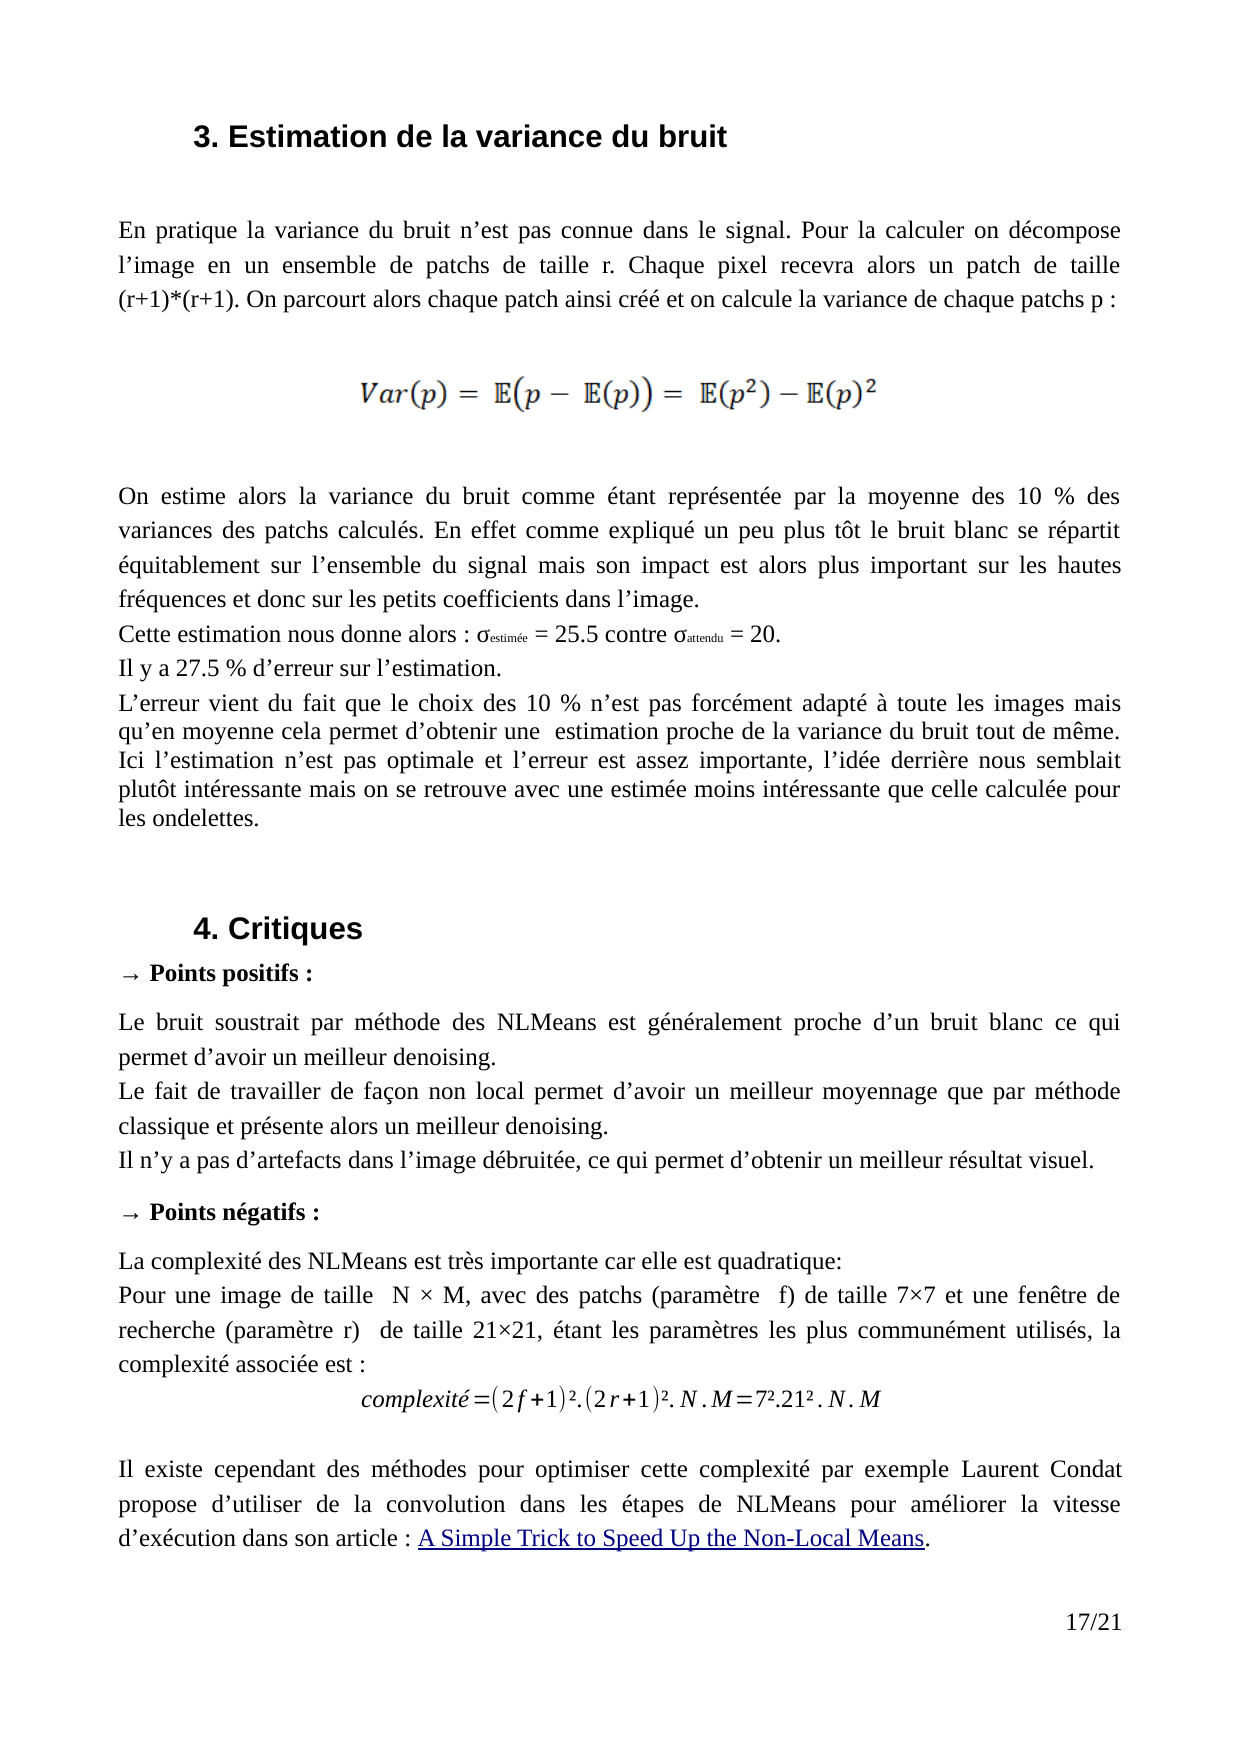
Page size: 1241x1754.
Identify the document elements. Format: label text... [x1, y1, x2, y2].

text L’erreur vient du fait que le choix des 10 % n’est pas forcément adapté à toute les images mais qu’en moyenne cela permet d’obtenir une estimation proche de la variance du bruit tout de même. Ici l’estimation n’est pas optimale et l’erreur est assez importante, l’idée derrière nous semblait plutôt intéressante mais on se retrouve avec une estimée moins intéressante que celle calculée pour les ondelettes. [118, 688, 1122, 831]
text Il n’y a pas d’artefacts dans l’image débruitée, ce qui permet d’obtenir un meilleur résultat visuel. [118, 1145, 1122, 1174]
text En pratique la variance du bruit n’est pas connue dans le signal. Pour la calculer on décompose l’image en un ensemble de patchs de taille r. Chaque pixel recevra alors un patch de taille (r+1)*(r+1). On parcourt alors chaque patch ainsi créé et on calcule la variance de chaque patchs p : [118, 216, 1122, 313]
text Il y a 27.5 % d’erreur sur l’estimation. [118, 653, 1122, 682]
text → Points positifs : [118, 958, 1122, 987]
picture [352, 371, 889, 414]
text Le bruit soustrait par méthode des NLMeans est généralement proche d’un bruit blanc ce qui permet d’avoir un meilleur denoising. [118, 1007, 1122, 1071]
subtitle 4. Critiques [118, 910, 1122, 946]
text La complexité des NLMeans est très importante car elle est quadratique: [118, 1246, 1122, 1275]
subtitle 3. Estimation de la variance du bruit [118, 118, 1122, 154]
text On estime alors la variance du bruit comme étant représentée par la moyenne des 10 % des variances des patchs calculés. En effet comme expliqué un peu plus tôt le bruit blanc se répartit équitablement sur l’ensemble du signal mais son impact est alors plus important sur les hautes fréquences et donc sur les petits coefficients dans l’image. [118, 481, 1122, 613]
text Pour une image de taille N × M, avec des patchs (paramètre f) de taille 7×7 et une fenêtre de recherche (paramètre r) de taille 21×21, étant les paramètres les plus communément utilisés, la complexité associée est : [118, 1280, 1122, 1378]
text Il existe cependant des méthodes pour optimiser cette complexité par exemple Laurent Condat propose d’utiliser de la convolution dans les étapes de NLMeans pour améliorer la vitesse d’exécution dans son article : A Simple Trick to Speed Up the Non-Local Means. [118, 1454, 1122, 1552]
text Le fait de travailler de façon non local permet d’avoir un meilleur moyennage que par méthode classique et présente alors un meilleur denoising. [118, 1076, 1122, 1139]
text → Points négatifs : [118, 1197, 1122, 1226]
text Cette estimation nous donne alors : σestimée = 25.5 contre σattendu = 20. [118, 619, 1122, 647]
